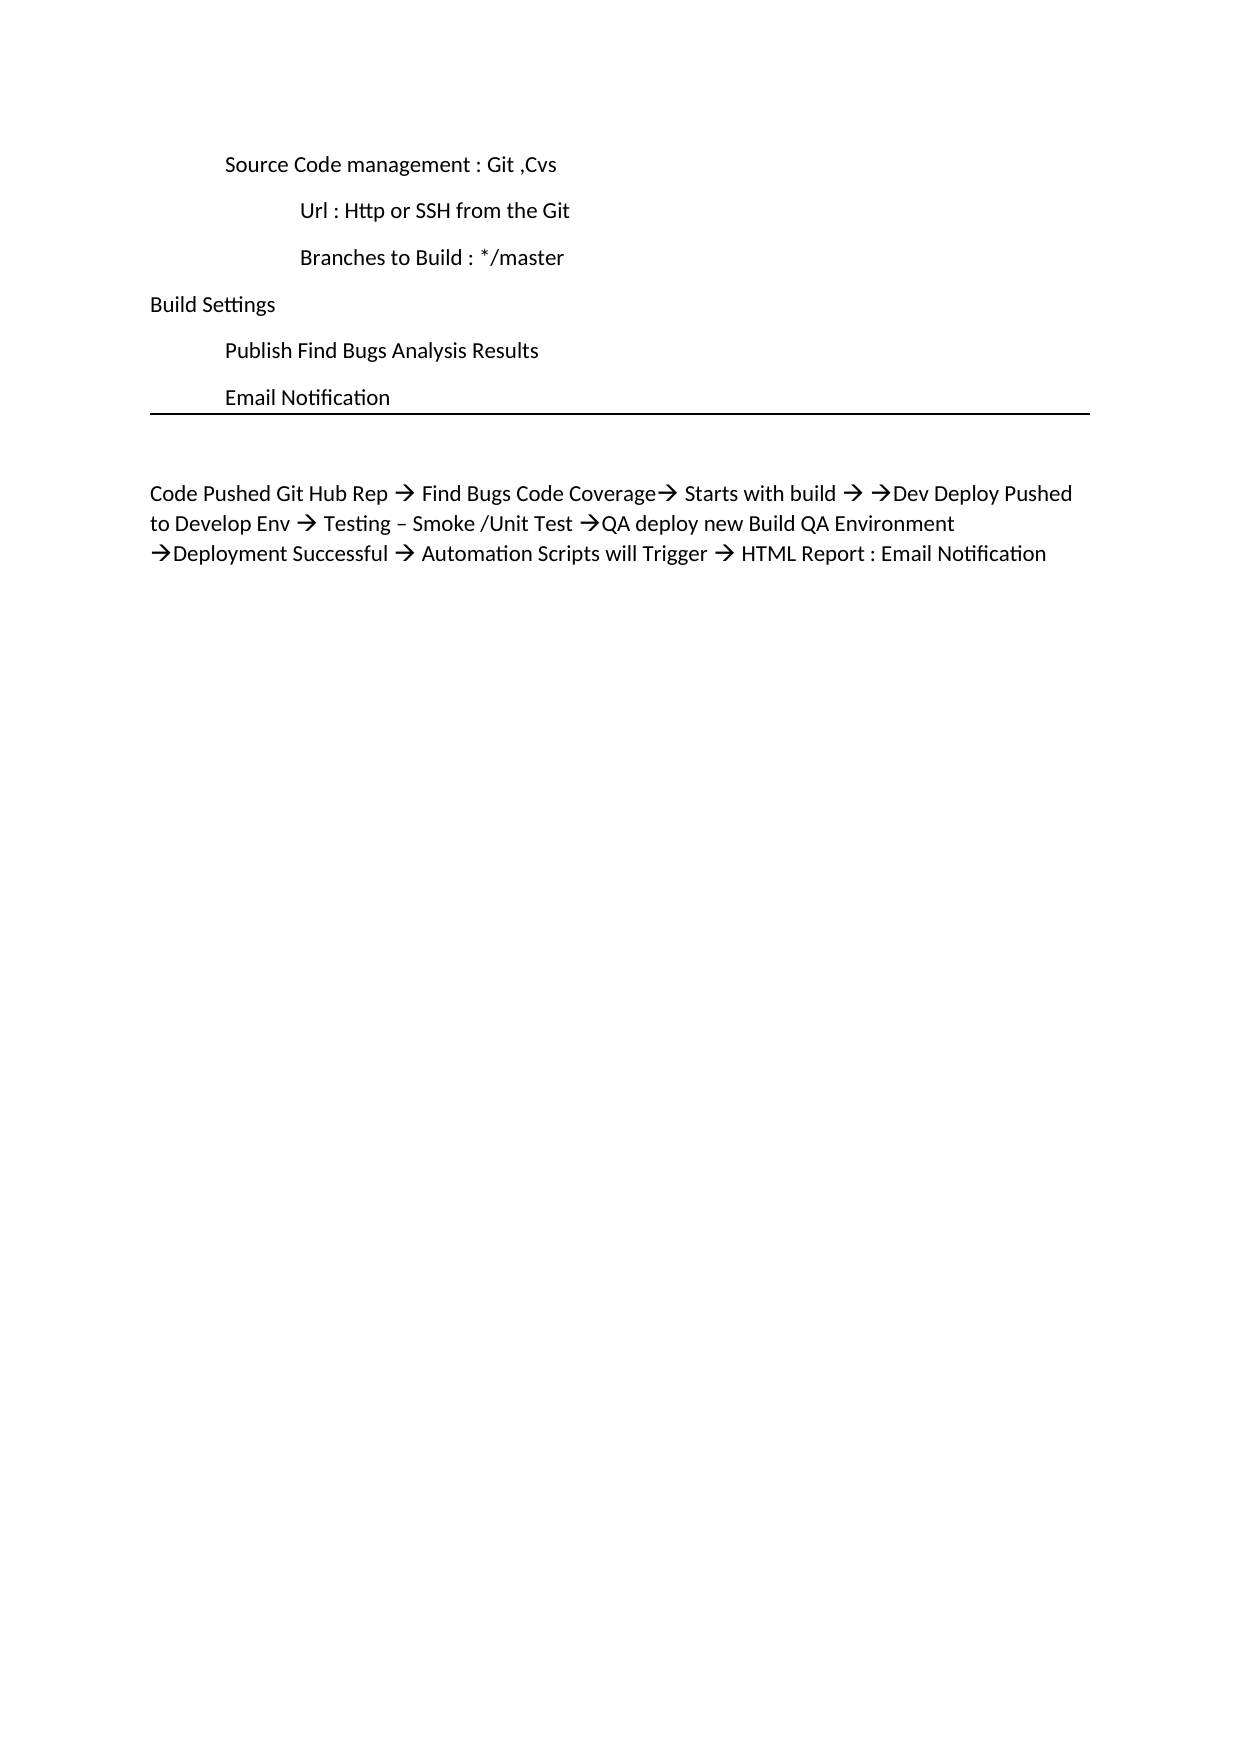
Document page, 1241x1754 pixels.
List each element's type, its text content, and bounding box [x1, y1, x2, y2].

text Branches to Build : */master [150, 243, 1090, 271]
text Source Code management : Git ,Cvs [150, 150, 1090, 178]
text Publish Find Bugs Analysis Results [150, 336, 1090, 364]
text Url : Http or SSH from the Git [150, 197, 1090, 224]
text Build Settings [150, 290, 1090, 318]
text Code Pushed Git Hub Rep  Find Bugs Code Coverage Starts with build  Dev Deploy Pushed to Develop Env  Testing – Smoke /Unit Test QA deploy new Build QA Environment Deployment Successful  Automation Scripts will Trigger  HTML Report : Email Notification [150, 479, 1090, 567]
text Email Notification [150, 383, 1090, 413]
